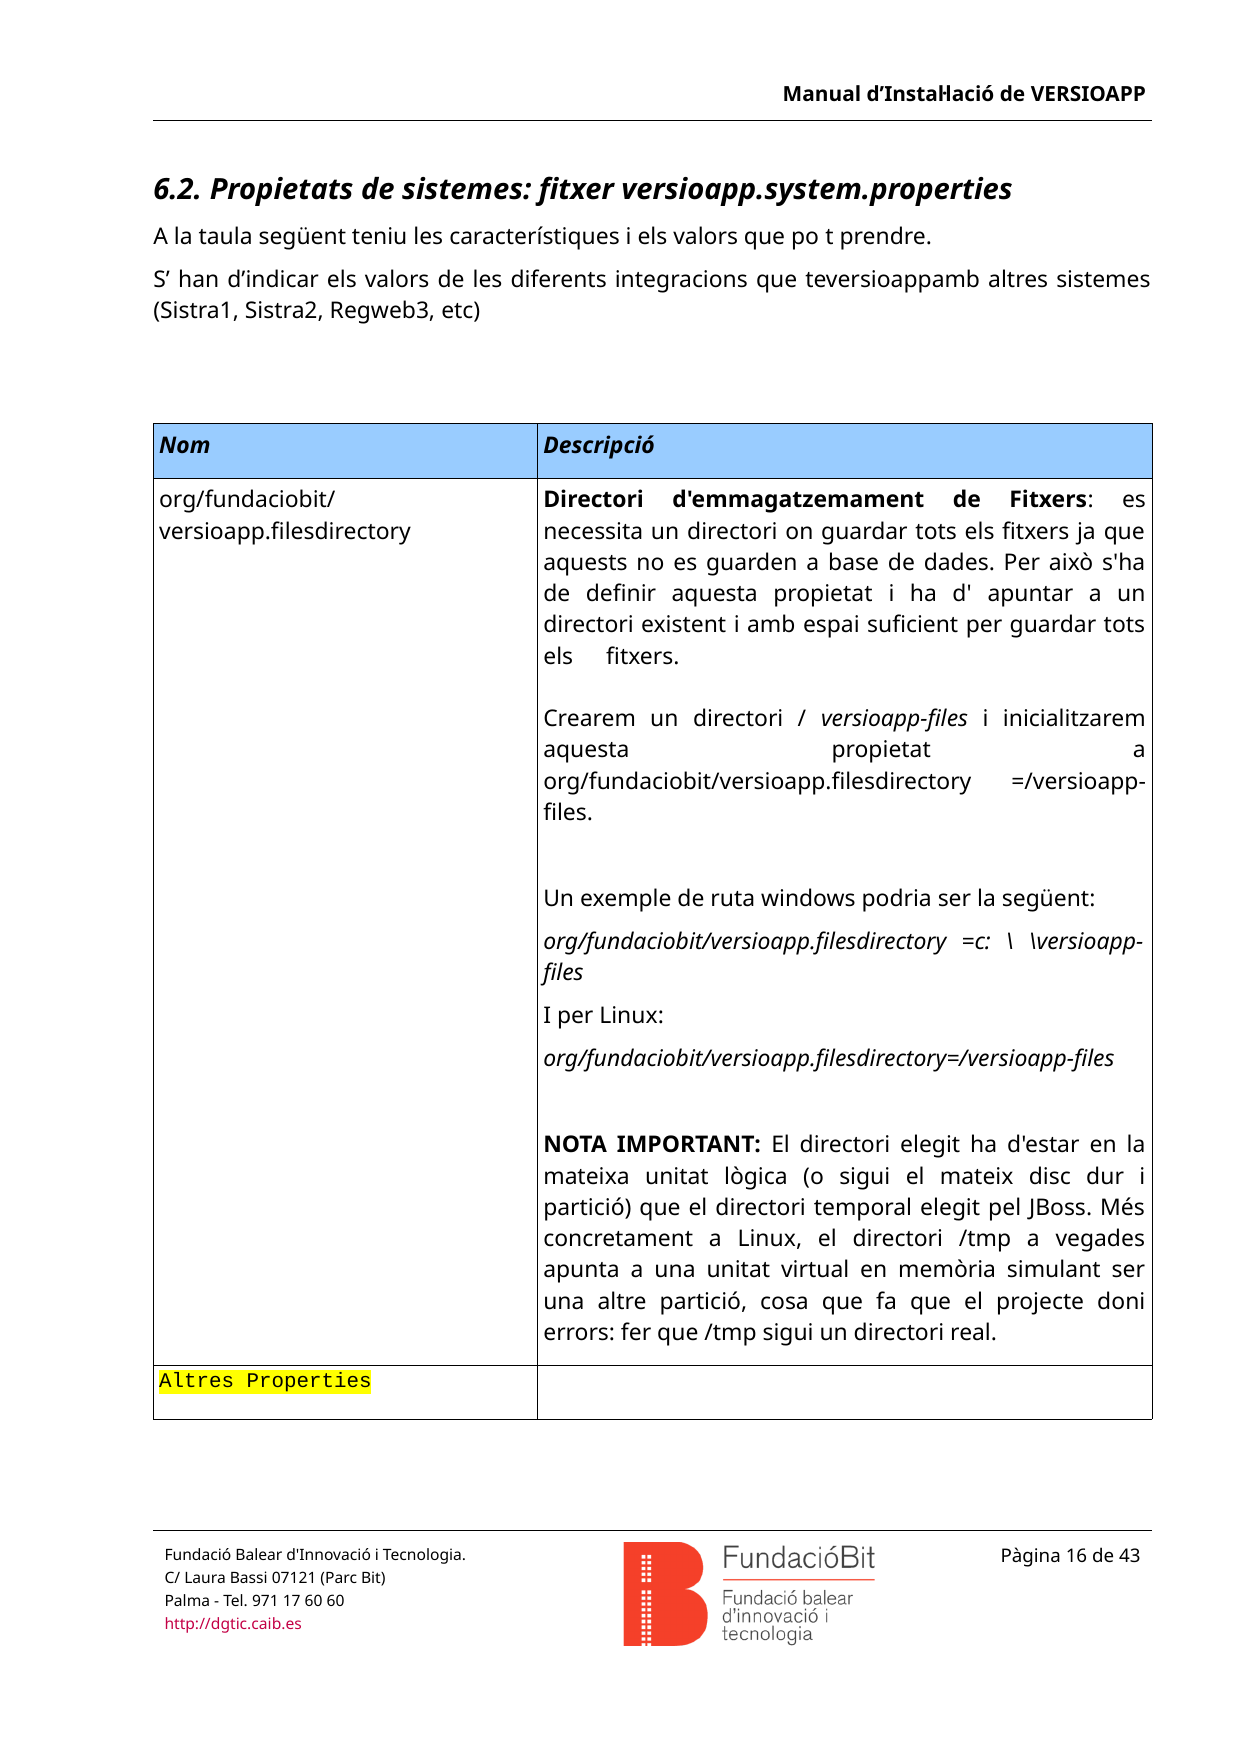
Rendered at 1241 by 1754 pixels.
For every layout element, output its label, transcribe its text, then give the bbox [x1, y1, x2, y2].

text A la taula següent teniu les característiques i els valors que po t prendre. [153, 220, 1152, 251]
text S’ han d’indicar els valors de les diferents integracions que teversioappamb altres sistemes (Sistra1, Sistra2, Regweb3, etc) [153, 263, 1152, 325]
table_cell [538, 1366, 1152, 1419]
table_cell Directori d'emmagatzemament de Fitxers: es necessita un directori on guardar tots els fitxers ja que aquests no es guarden a base de dades. Per això s'ha de definir aquesta propietat i ha d' apuntar a un directori existent i amb espai suficient per guardar tots els fitxers. Crearem un directori / versioapp-files i inicialitzarem aquesta propietat a org/fundaciobit/versioapp.filesdirectory =/versioapp-files. Un exemple de ruta windows podria ser la següent: org/fundaciobit/versioapp.filesdirectory =c: \ \versioapp-files I per Linux: org/fundaciobit/versioapp.filesdirectory=/versioapp-files NOTA IMPORTANT: El directori elegit ha d'estar en la mateixa unitat lògica (o sigui el mateix disc dur i partició) que el directori temporal elegit pel JBoss. Més concretament a Linux, el directori /tmp a vegades apunta a una unitat virtual en memòria simulant ser una altre partició, cosa que fa que el projecte doni errors: fer que /tmp sigui un directori real. [538, 479, 1152, 1364]
table_header Nom [154, 424, 537, 478]
picture [623, 1542, 875, 1646]
table_cell org/fundaciobit/versioapp.filesdirectory [154, 479, 537, 1364]
table_cell Altres Properties [154, 1366, 537, 1419]
subtitle Propietats de sistemes: fitxer versioapp.system.properties [153, 168, 1152, 208]
table_header Descripció [538, 424, 1152, 478]
